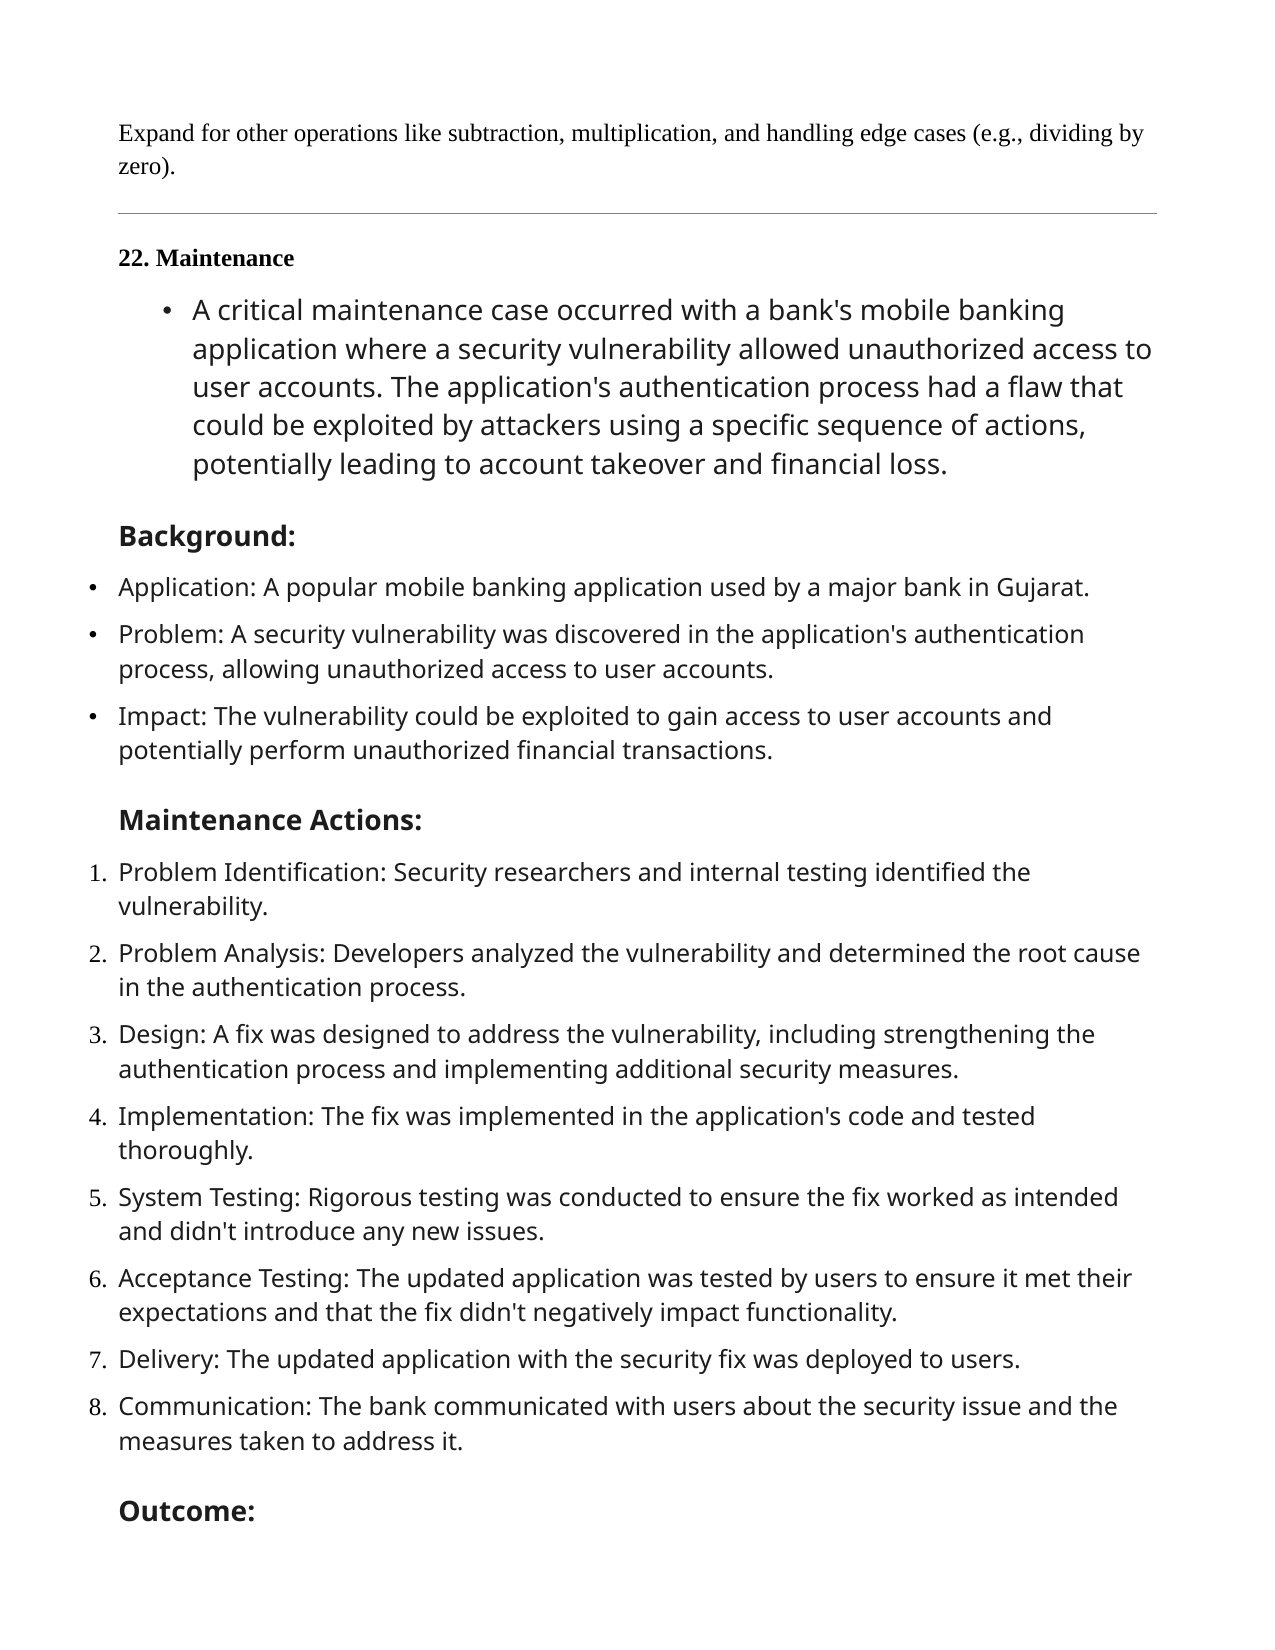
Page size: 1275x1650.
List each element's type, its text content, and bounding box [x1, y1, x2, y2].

text Maintenance Actions: [118, 798, 1157, 838]
list Application: A popular mobile banking application used by a major bank in Gujarat. [118, 570, 1157, 604]
text 22. Maintenance [118, 243, 1157, 272]
list System Testing: Rigorous testing was conducted to ensure the fix worked as intended and didn't introduce any new issues. [118, 1179, 1157, 1248]
list A critical maintenance case occurred with a bank's mobile banking application where a security vulnerability allowed unauthorized access to user accounts. The application's authentication process had a flaw that could be exploited by attackers using a specific sequence of actions, potentially leading to account takeover and financial loss. [162, 291, 1157, 482]
list Implementation: The fix was implemented in the application's code and tested thoroughly. [118, 1098, 1157, 1167]
list Problem Analysis: Developers analyzed the vulnerability and determined the root cause in the authentication process. [118, 935, 1157, 1004]
list Problem: A security vulnerability was discovered in the application's authentication process, allowing unauthorized access to user accounts. [118, 617, 1157, 685]
text Outcome: [118, 1488, 1157, 1529]
list Impact: The vulnerability could be exploited to gain access to user accounts and potentially perform unauthorized financial transactions. [118, 698, 1157, 767]
list Acceptance Testing: The updated application was tested by users to ensure it met their expectations and that the fix didn't negatively impact functionality. [118, 1260, 1157, 1329]
list Problem Identification: Security researchers and internal testing identified the vulnerability. [118, 854, 1157, 923]
list Communication: The bank communicated with users about the security issue and the measures taken to address it. [118, 1388, 1157, 1457]
text Background: [118, 513, 1157, 554]
list Delivery: The updated application with the security fix was deployed to users. [118, 1342, 1157, 1376]
list Design: A fix was designed to address the vulnerability, including strengthening the authentication process and implementing additional security measures. [118, 1017, 1157, 1085]
text Expand for other operations like subtraction, multiplication, and handling edge cases (e.g., dividing by zero). [118, 118, 1157, 180]
